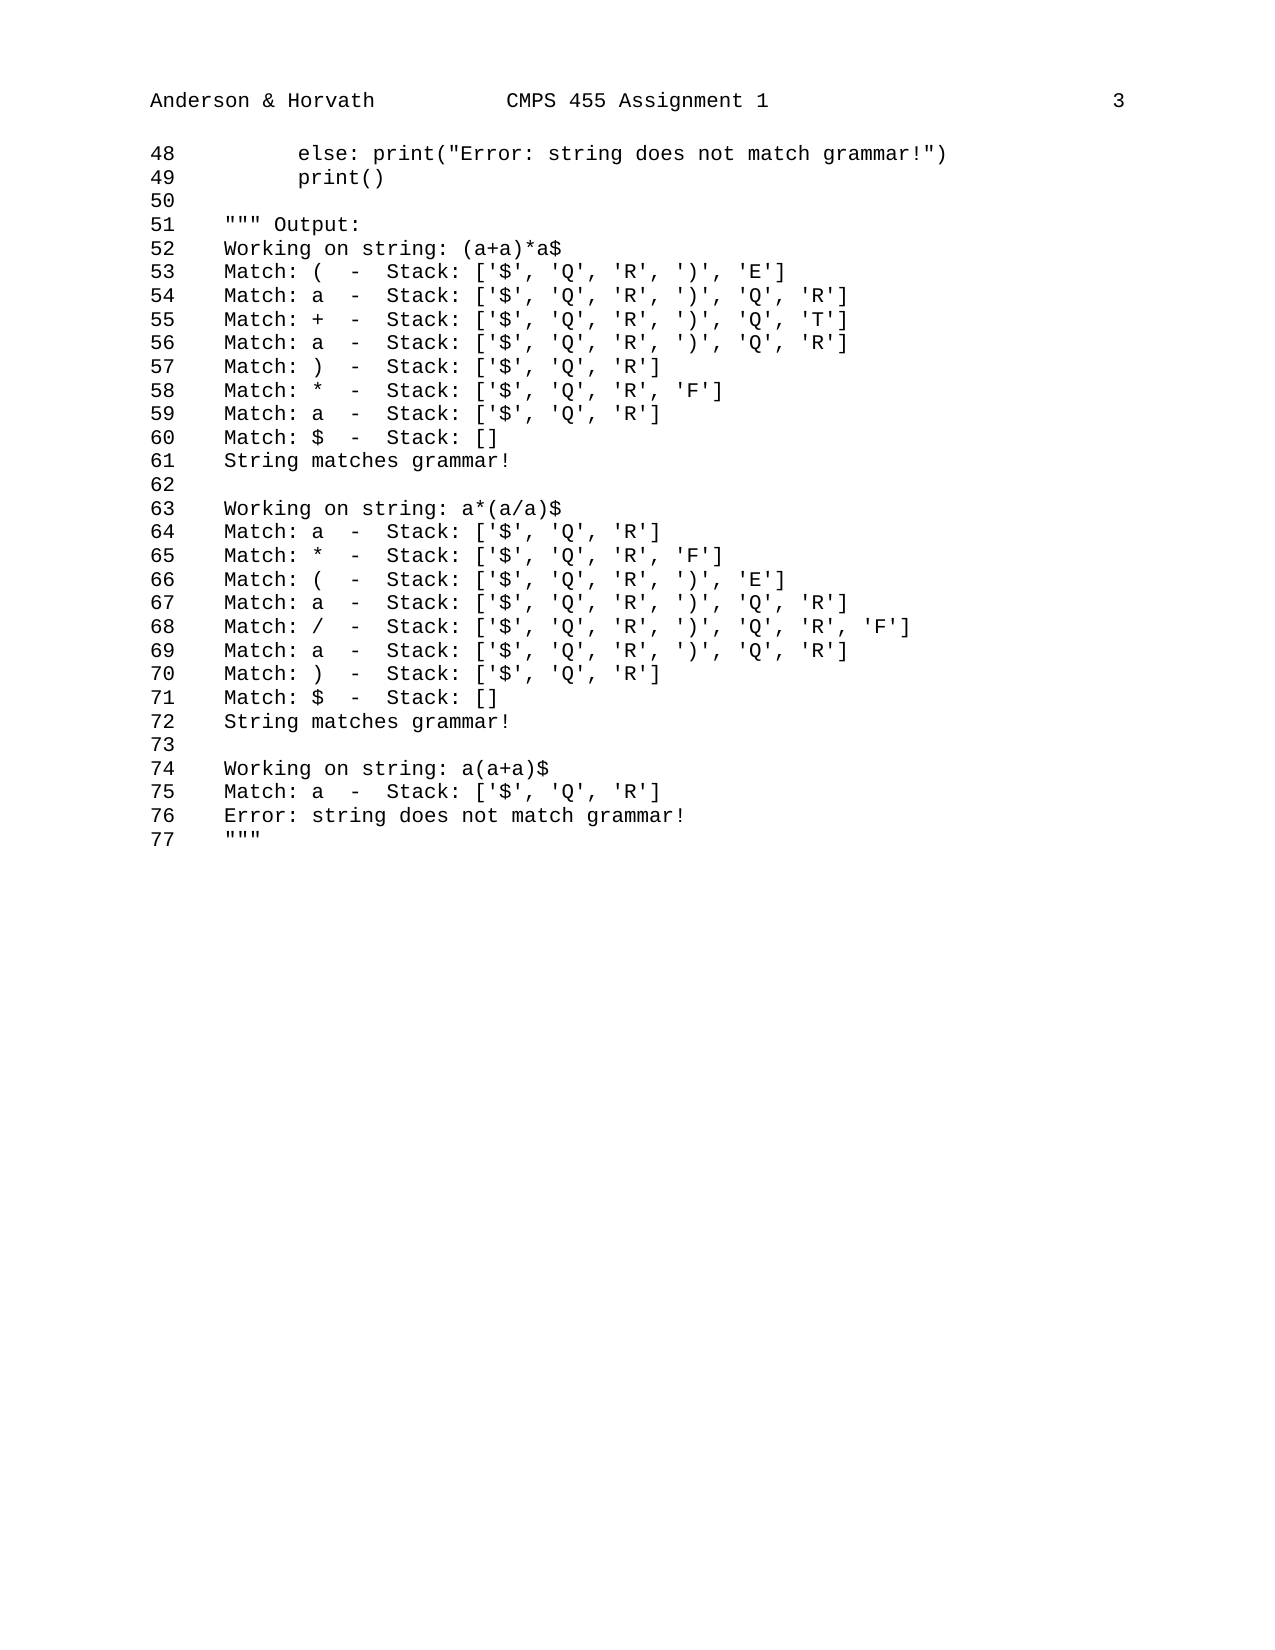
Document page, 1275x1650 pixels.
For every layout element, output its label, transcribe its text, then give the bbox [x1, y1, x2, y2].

text 74 Working on string: a(a+a)$ [150, 758, 1125, 782]
text 50 [150, 190, 1125, 214]
text 65 Match: * - Stack: ['$', 'Q', 'R', 'F'] [150, 545, 1125, 569]
text 54 Match: a - Stack: ['$', 'Q', 'R', ')', 'Q', 'R'] [150, 285, 1125, 309]
text 69 Match: a - Stack: ['$', 'Q', 'R', ')', 'Q', 'R'] [150, 640, 1125, 663]
text 56 Match: a - Stack: ['$', 'Q', 'R', ')', 'Q', 'R'] [150, 332, 1125, 356]
text 77 """ [150, 829, 1125, 852]
text 55 Match: + - Stack: ['$', 'Q', 'R', ')', 'Q', 'T'] [150, 309, 1125, 332]
text 51 """ Output: [150, 214, 1125, 238]
text 60 Match: $ - Stack: [] [150, 427, 1125, 451]
text 64 Match: a - Stack: ['$', 'Q', 'R'] [150, 521, 1125, 545]
text 61 String matches grammar! [150, 451, 1125, 474]
text 49 print() [150, 167, 1125, 190]
text 48 else: print("Error: string does not match grammar!") [150, 143, 1125, 167]
text 58 Match: * - Stack: ['$', 'Q', 'R', 'F'] [150, 379, 1125, 403]
text 68 Match: / - Stack: ['$', 'Q', 'R', ')', 'Q', 'R', 'F'] [150, 616, 1125, 640]
text 57 Match: ) - Stack: ['$', 'Q', 'R'] [150, 356, 1125, 379]
text 70 Match: ) - Stack: ['$', 'Q', 'R'] [150, 663, 1125, 687]
text 59 Match: a - Stack: ['$', 'Q', 'R'] [150, 403, 1125, 427]
text 76 Error: string does not match grammar! [150, 805, 1125, 829]
text 62 [150, 474, 1125, 498]
text 52 Working on string: (a+a)*a$ [150, 238, 1125, 261]
text 53 Match: ( - Stack: ['$', 'Q', 'R', ')', 'E'] [150, 261, 1125, 285]
text 63 Working on string: a*(a/a)$ [150, 498, 1125, 521]
text 71 Match: $ - Stack: [] [150, 687, 1125, 711]
text 67 Match: a - Stack: ['$', 'Q', 'R', ')', 'Q', 'R'] [150, 592, 1125, 616]
text 66 Match: ( - Stack: ['$', 'Q', 'R', ')', 'E'] [150, 569, 1125, 592]
text 75 Match: a - Stack: ['$', 'Q', 'R'] [150, 782, 1125, 805]
text 73 [150, 734, 1125, 758]
text 72 String matches grammar! [150, 711, 1125, 734]
